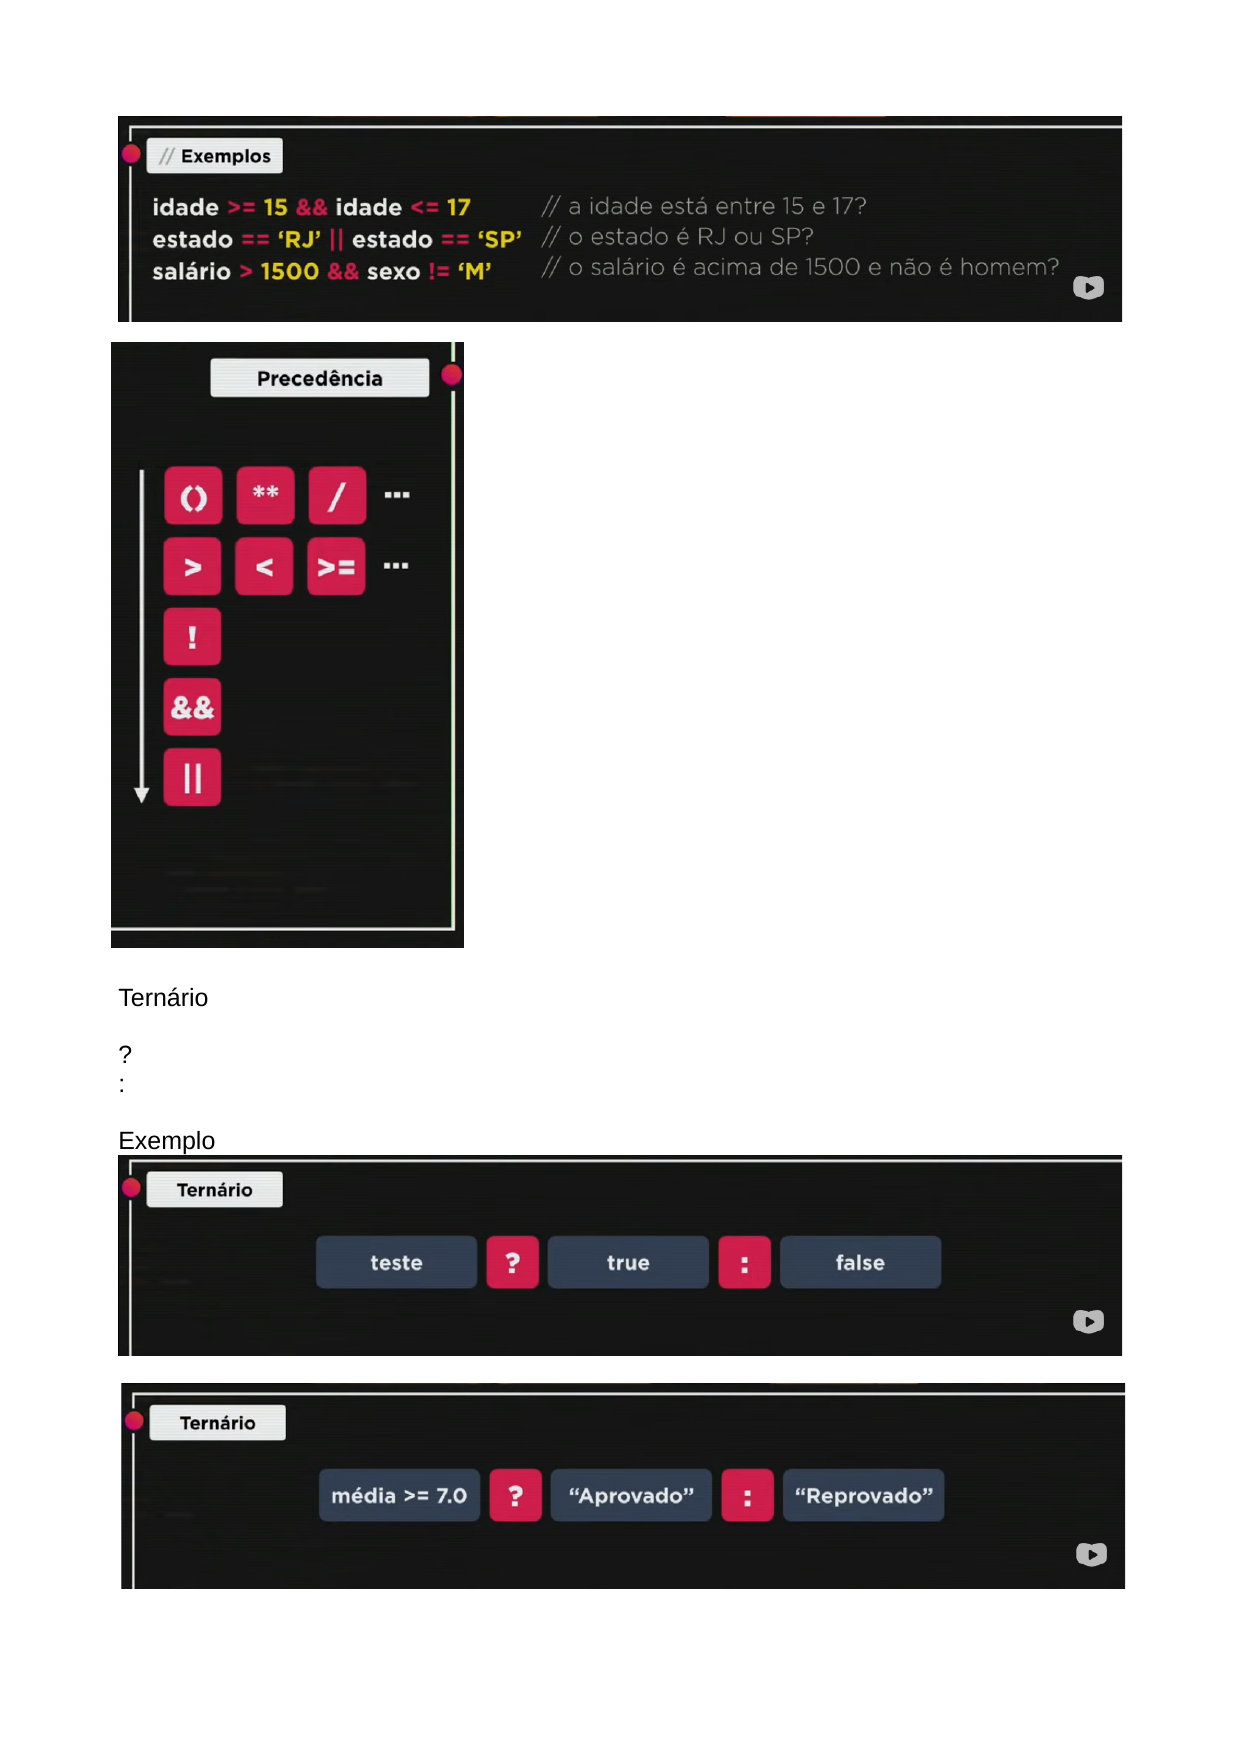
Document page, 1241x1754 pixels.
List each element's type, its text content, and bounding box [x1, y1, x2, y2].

text ? [118, 1040, 1122, 1069]
picture [111, 342, 464, 948]
picture [118, 1155, 1123, 1356]
picture [118, 116, 1123, 322]
text Exemplo [118, 1126, 1122, 1155]
text Ternário [118, 983, 1122, 1011]
text : [118, 1069, 1122, 1098]
picture [121, 1383, 1126, 1589]
